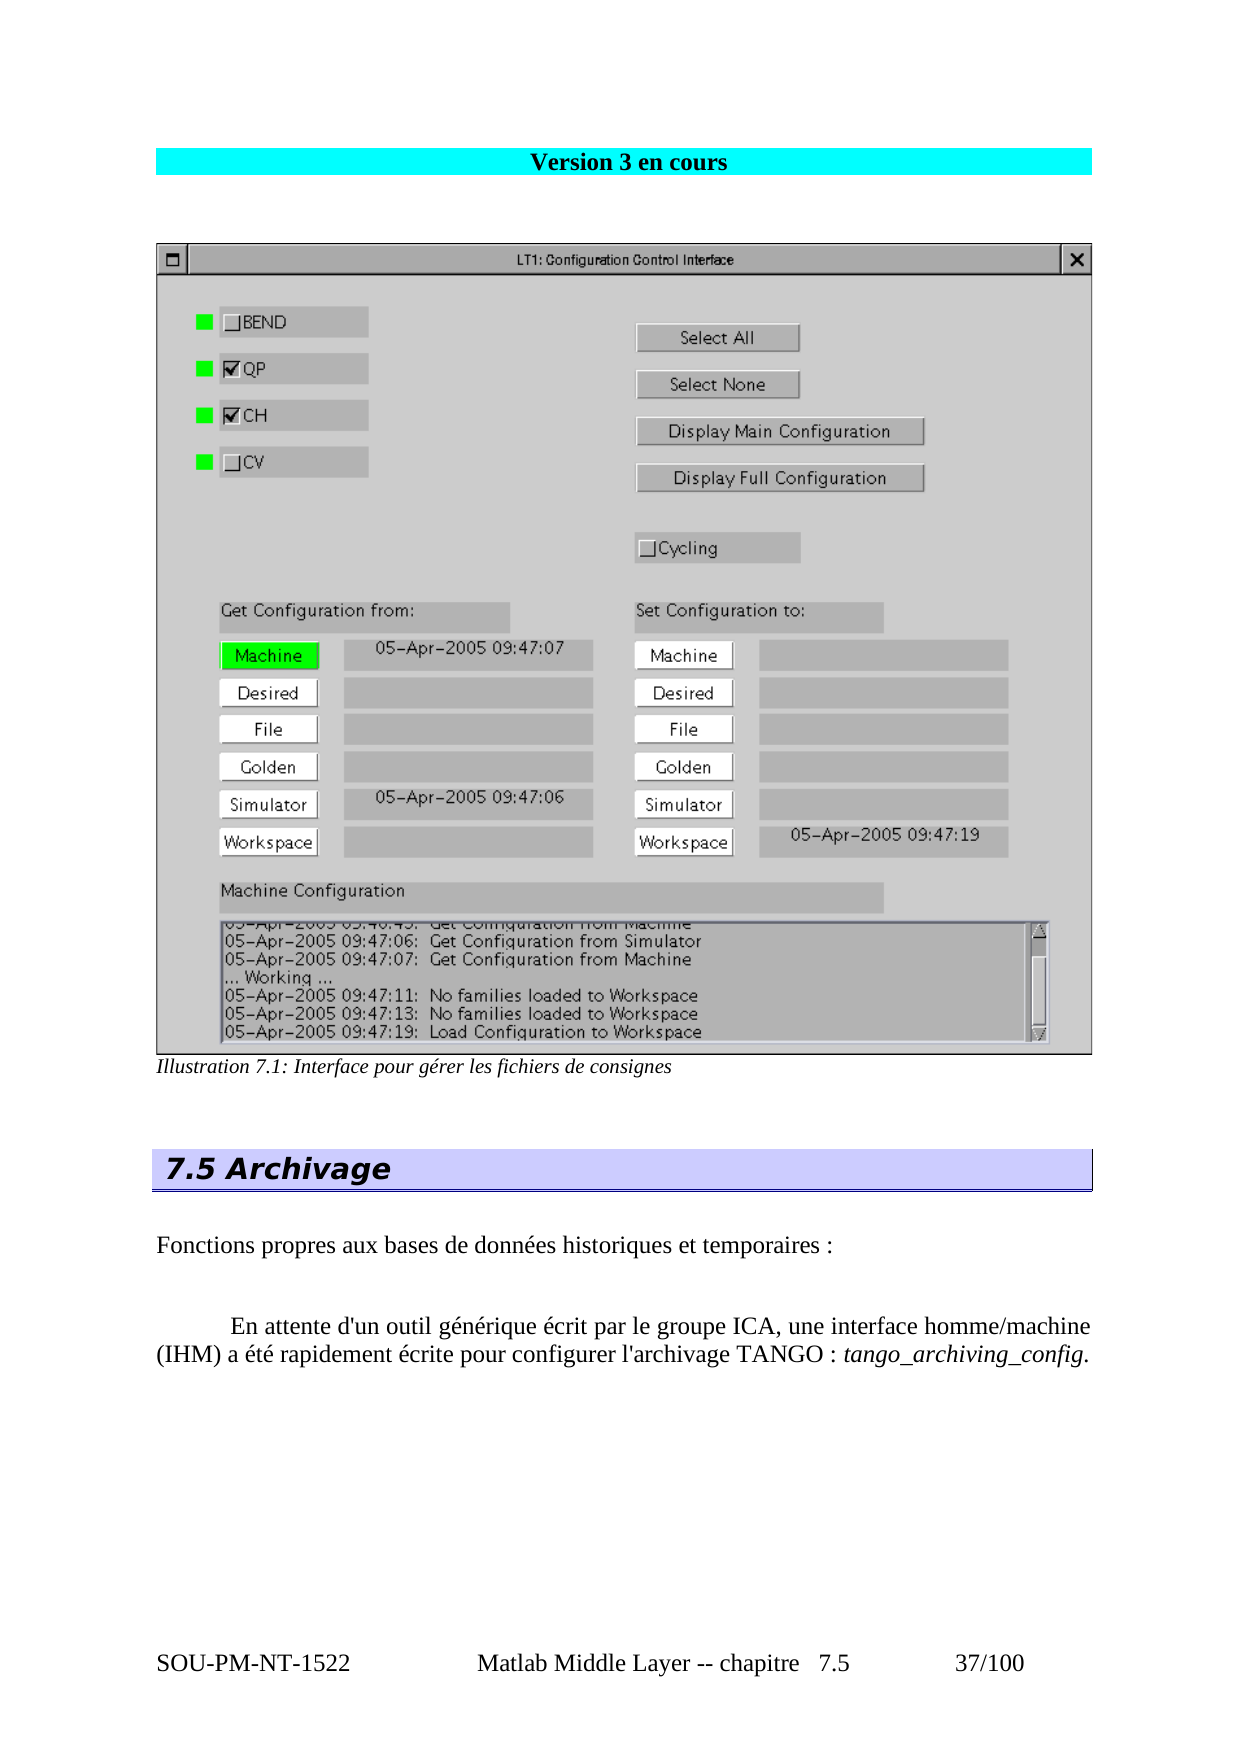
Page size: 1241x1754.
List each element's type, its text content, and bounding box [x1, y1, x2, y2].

text Fonctions propres aux bases de données historiques et temporaires : [156, 1232, 1092, 1259]
text En attente d'un outil générique écrit par le groupe ICA, une interface homme/machine (IHM) a été rapidement écrite pour configurer l'archivage TANGO : tango_archiving_config. [156, 1312, 1092, 1367]
picture [156, 243, 1093, 1055]
subtitle Archivage [152, 1149, 1092, 1189]
text Illustration 7.1: Interface pour gérer les fichiers de consignes [156, 1055, 1092, 1078]
